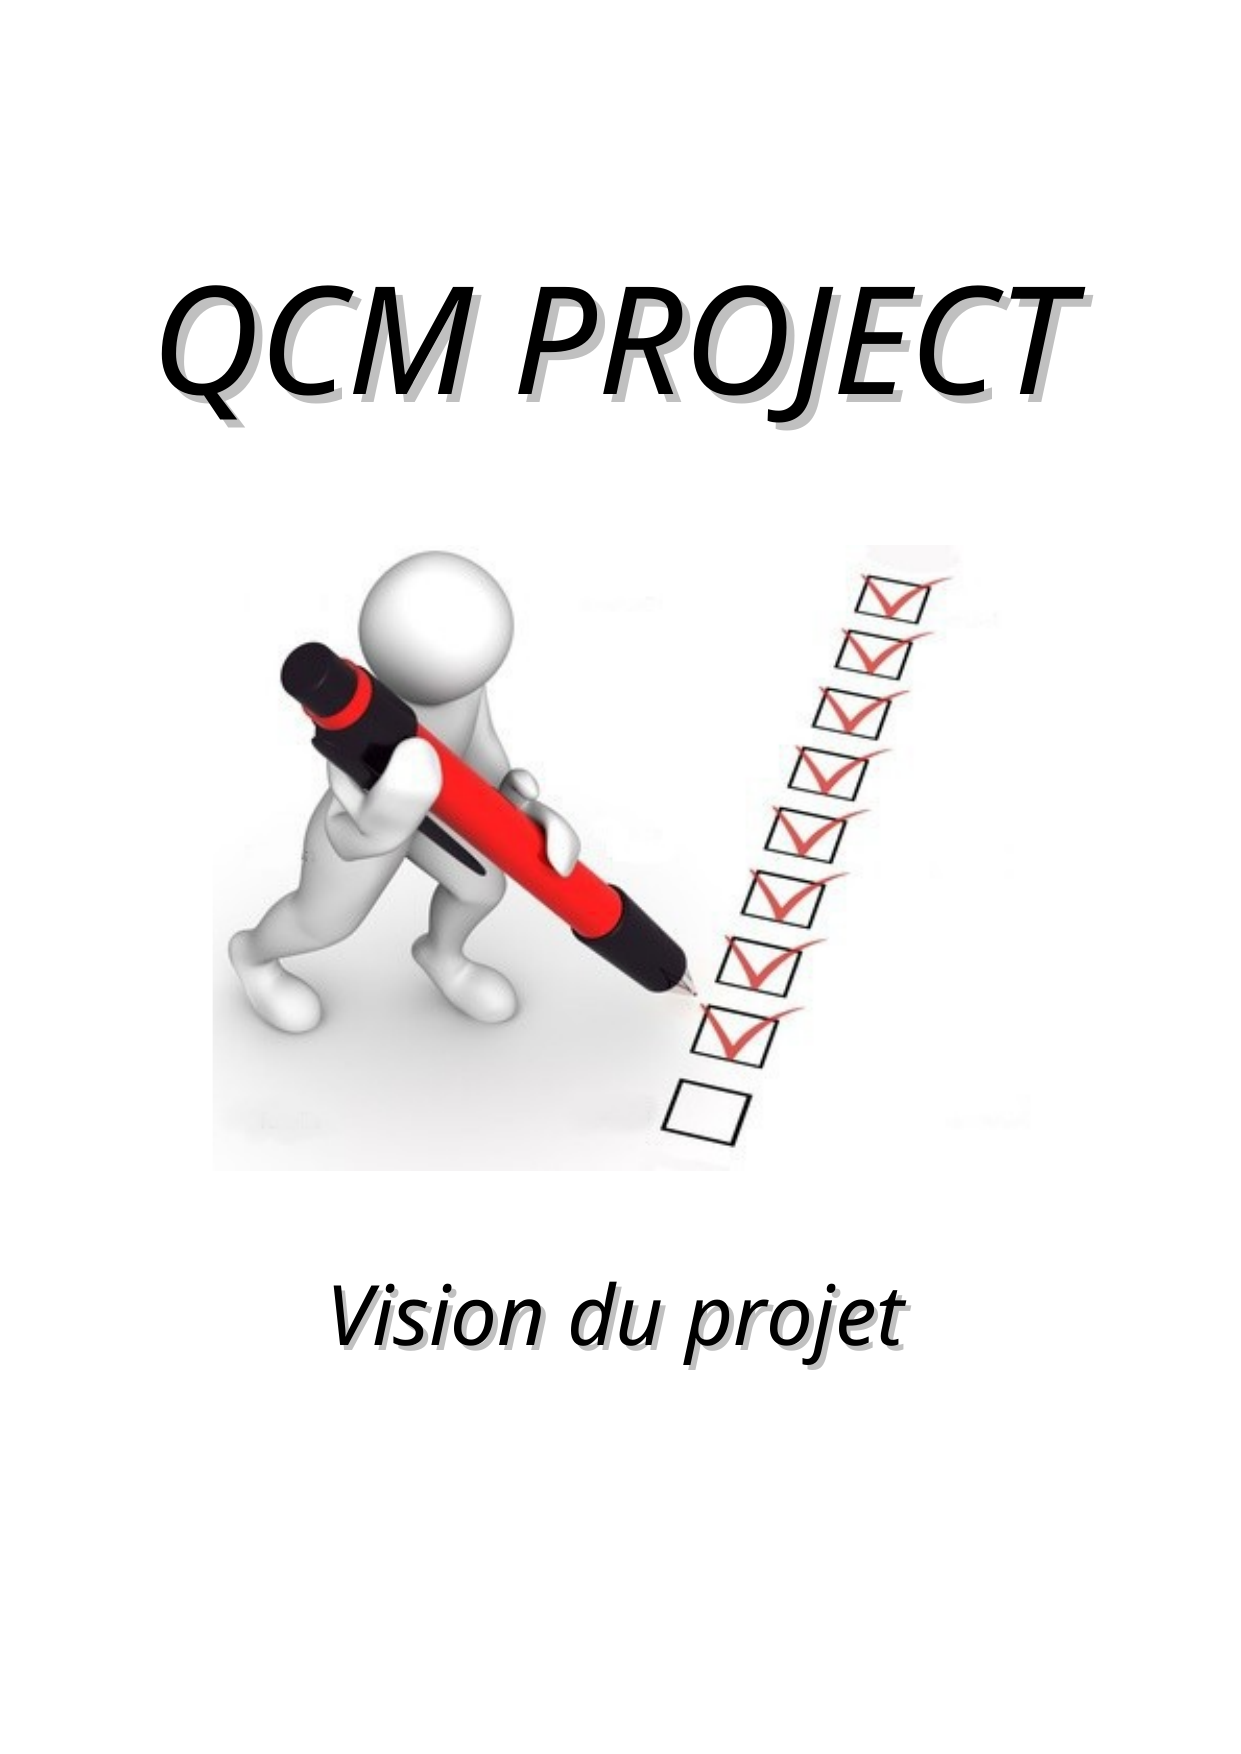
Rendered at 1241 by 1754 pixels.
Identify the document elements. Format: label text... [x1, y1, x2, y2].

text QCM PROJECT [148, 234, 1092, 438]
text Vision du projet [148, 1256, 1092, 1370]
picture [212, 545, 1047, 1171]
